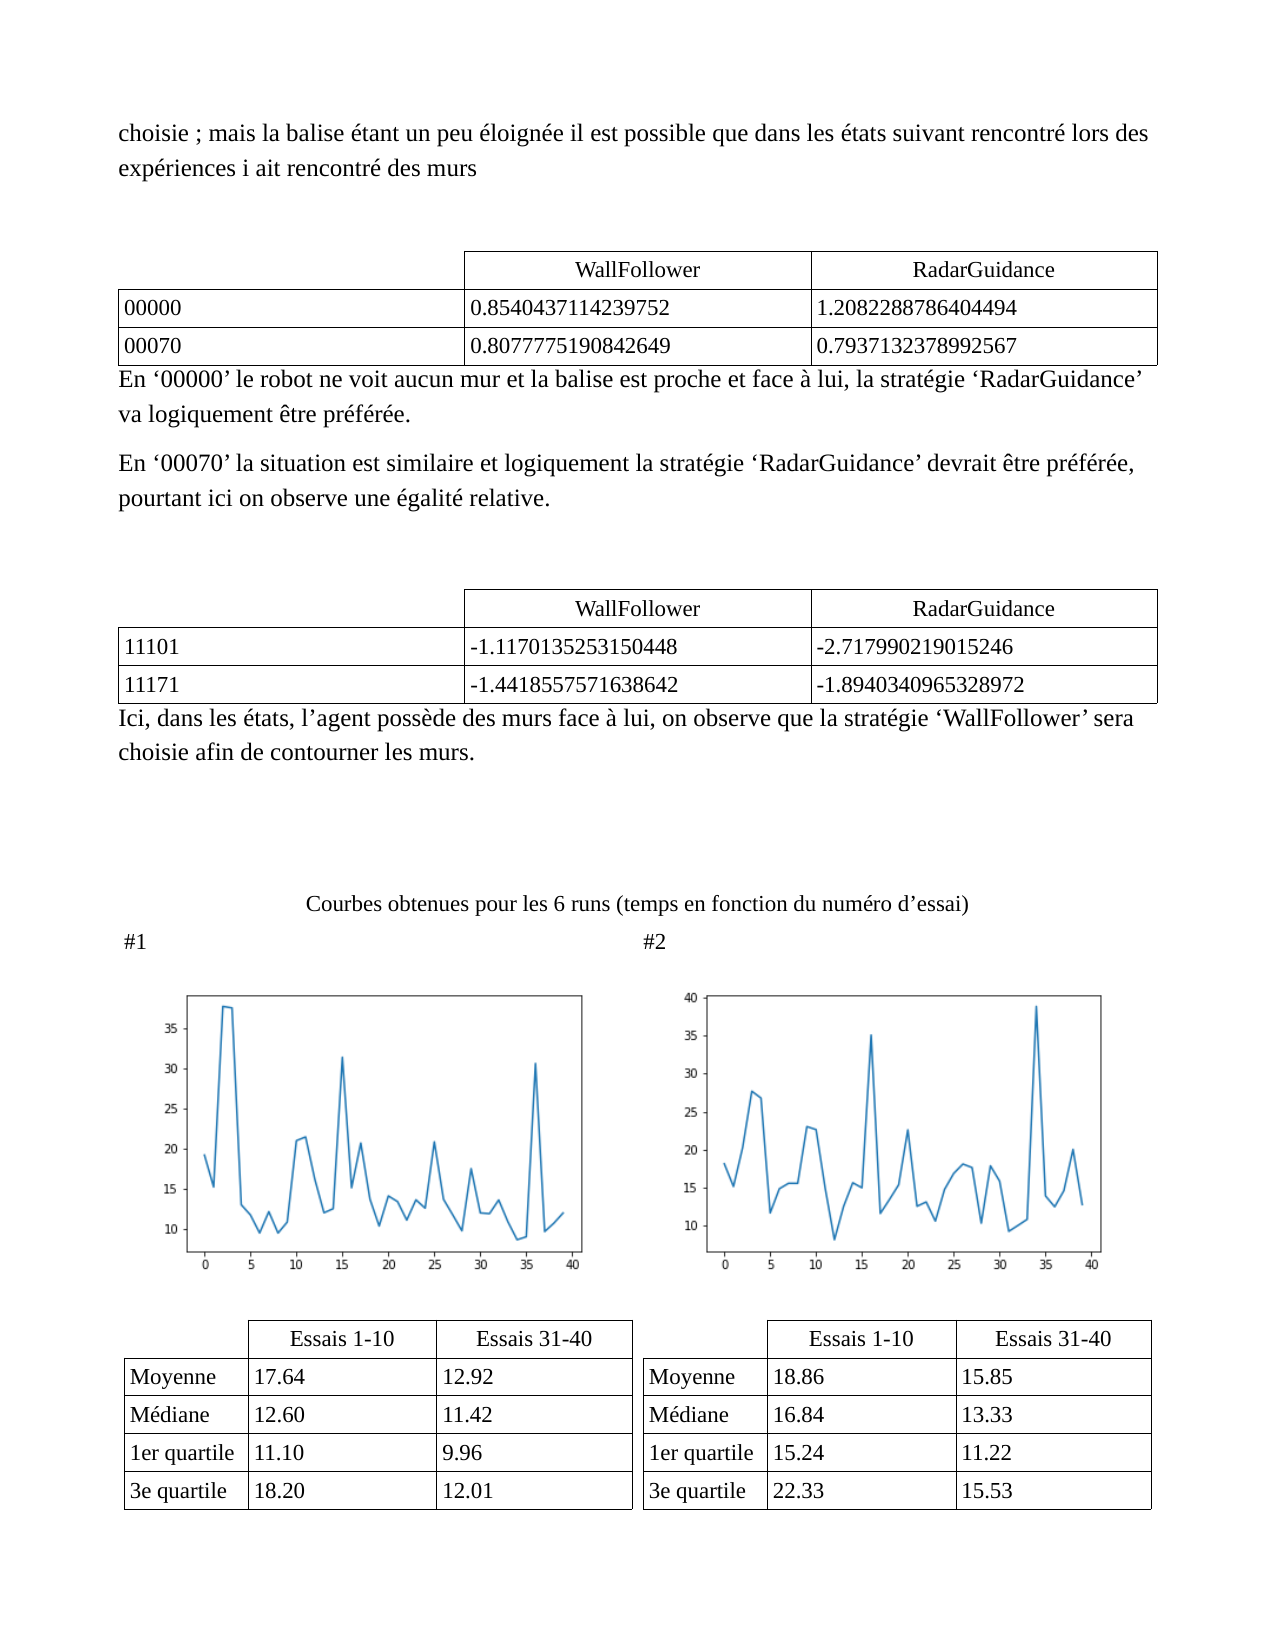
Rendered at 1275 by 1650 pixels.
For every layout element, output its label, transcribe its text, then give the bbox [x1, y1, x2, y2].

table_cell 1er quartile [125, 1434, 248, 1471]
table_cell 15.85 [957, 1359, 1151, 1395]
table_cell 18.20 [249, 1472, 436, 1509]
table_cell 1er quartile [644, 1434, 767, 1471]
text En ‘00070’ la situation est similaire et logiquement la stratégie ‘RadarGuidance’ devrait être préférée, pourtant ici on observe une égalité relative. [118, 448, 1157, 511]
table_cell 12.92 [437, 1359, 632, 1395]
table_cell 3e quartile [125, 1472, 248, 1509]
table_cell 0.8540437114239752 [465, 290, 811, 327]
table_header [643, 1320, 767, 1357]
table_cell 9.96 [437, 1434, 632, 1471]
text En ‘00000’ le robot ne voit aucun mur et la balise est proche et face à lui, la stratégie ‘RadarGuidance’ va logiquement être préférée. [118, 366, 1157, 428]
table_header Essais 1-10 [249, 1321, 436, 1357]
table_cell 11171 [119, 666, 464, 703]
table_cell Moyenne [644, 1359, 767, 1395]
table_cell 3e quartile [644, 1472, 767, 1509]
table_cell 15.53 [957, 1472, 1151, 1509]
table_cell 11.22 [957, 1434, 1151, 1471]
table_header RadarGuidance [812, 252, 1157, 289]
table_header [124, 1320, 248, 1357]
table_cell -1.8940340965328972 [812, 666, 1157, 703]
table_cell 15.24 [768, 1434, 956, 1471]
table_cell #1 [118, 923, 637, 1515]
table_cell Médiane [125, 1396, 248, 1433]
table_cell 0.8077775190842649 [465, 328, 811, 364]
table_cell 12.01 [437, 1472, 632, 1509]
text choisie ; mais la balise étant un peu éloignée il est possible que dans les états suivant rencontré lors des expériences i ait rencontré des murs [118, 118, 1157, 181]
table_header Essais 31-40 [437, 1321, 632, 1357]
table_cell 17.64 [249, 1359, 436, 1395]
table_cell -1.1170135253150448 [465, 628, 811, 665]
table_cell 11.10 [249, 1434, 436, 1471]
picture [123, 954, 632, 1294]
table_cell 18.86 [768, 1359, 956, 1395]
table_cell 13.33 [957, 1396, 1151, 1433]
table_cell #2 [637, 923, 1157, 1515]
table_header WallFollower [465, 590, 811, 627]
table_cell 11.42 [437, 1396, 632, 1433]
picture [643, 954, 1151, 1294]
table_cell 00070 [119, 328, 464, 364]
table_header [118, 251, 464, 289]
table_header WallFollower [465, 252, 811, 289]
table_cell -1.4418557571638642 [465, 666, 811, 703]
table_header Essais 1-10 [768, 1321, 956, 1357]
table_cell 22.33 [768, 1472, 956, 1509]
table_cell 12.60 [249, 1396, 436, 1433]
table_header RadarGuidance [812, 590, 1157, 627]
table_header Essais 31-40 [957, 1321, 1151, 1357]
table_cell Médiane [644, 1396, 767, 1433]
table_header Courbes obtenues pour les 6 runs (temps en fonction du numéro d’essai) [118, 885, 1157, 922]
table_cell -2.717990219015246 [812, 628, 1157, 665]
table_cell 16.84 [768, 1396, 956, 1433]
table_cell 11101 [119, 628, 464, 665]
table_cell 1.2082288786404494 [812, 290, 1157, 327]
table_cell Moyenne [125, 1359, 248, 1395]
table_header [118, 589, 464, 627]
table_cell 00000 [119, 290, 464, 327]
text Ici, dans les états, l’agent possède des murs face à lui, on observe que la stratégie ‘WallFollower’ sera choisie afin de contourner les murs. [118, 704, 1157, 766]
table_cell 0.7937132378992567 [812, 328, 1157, 364]
